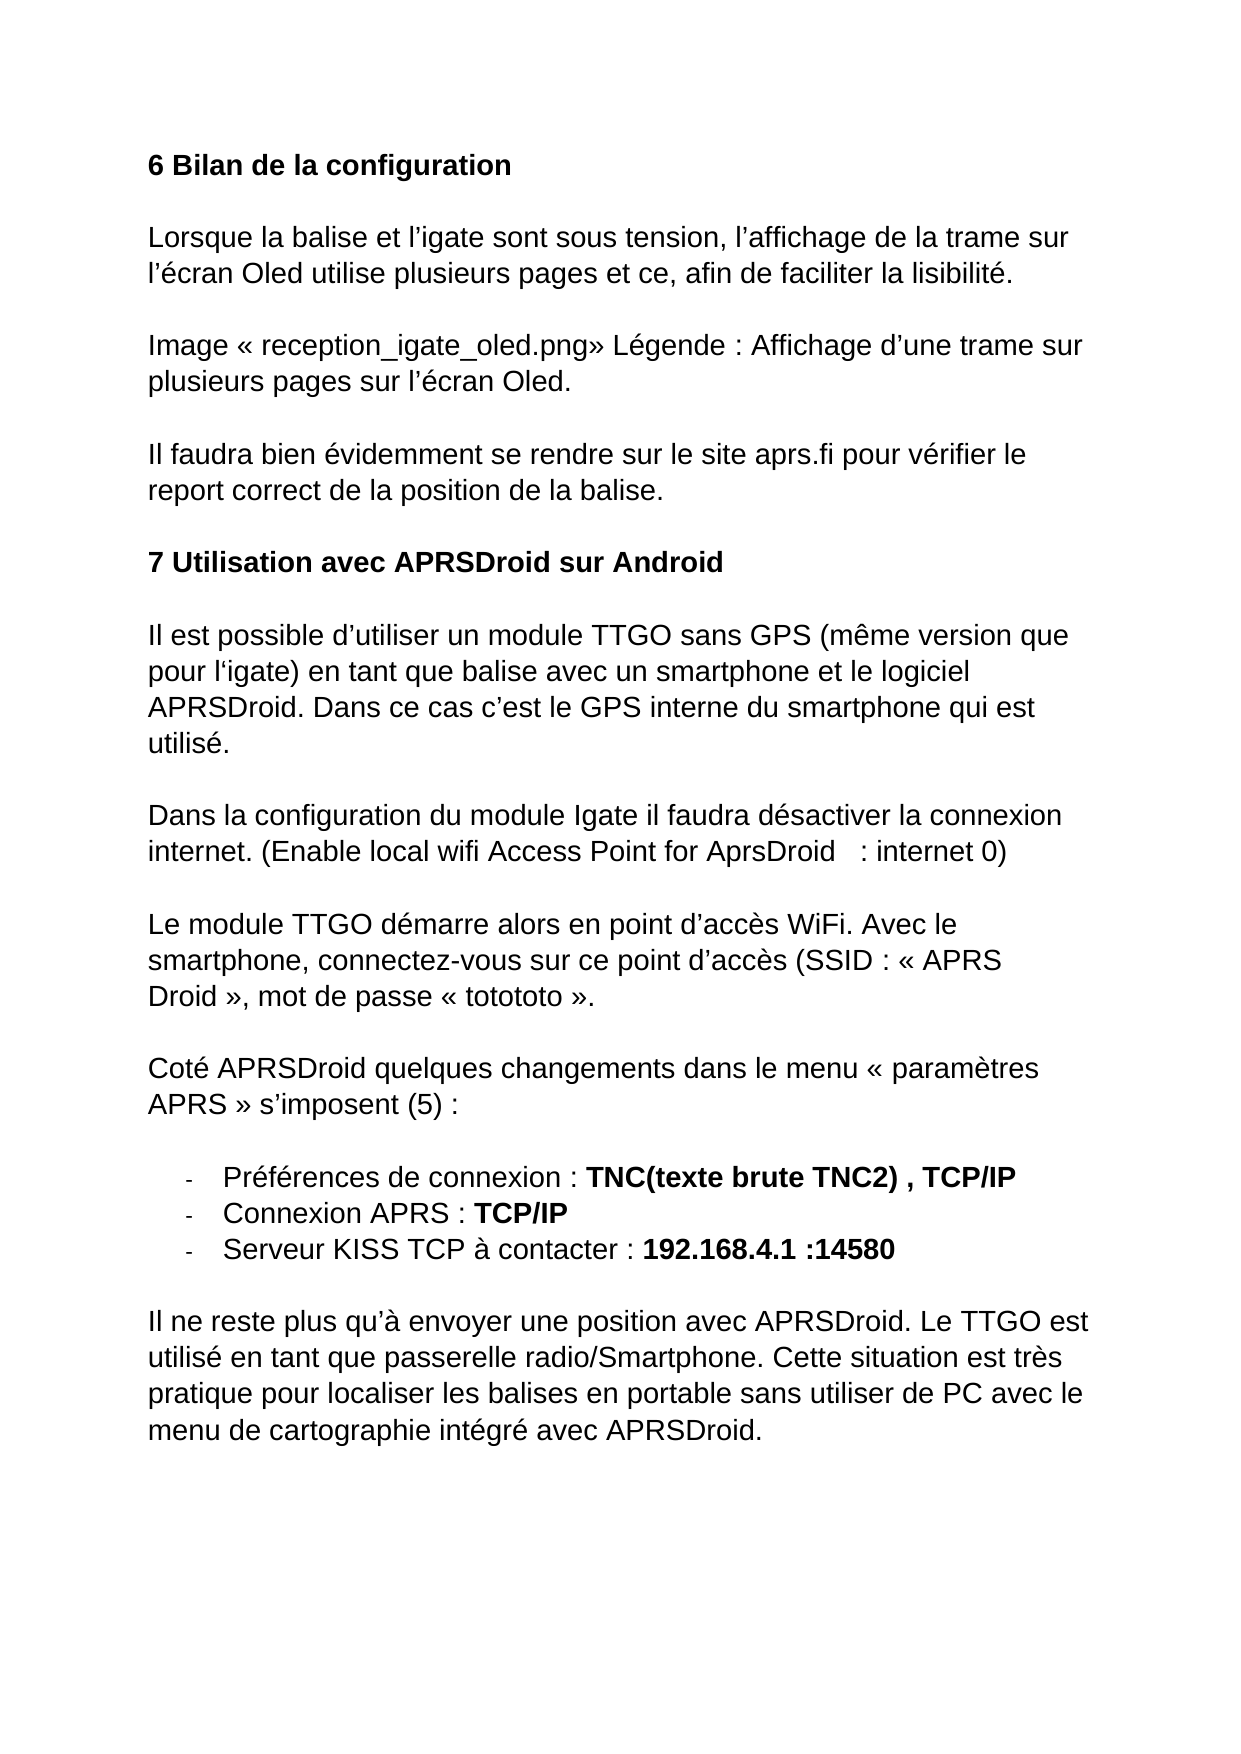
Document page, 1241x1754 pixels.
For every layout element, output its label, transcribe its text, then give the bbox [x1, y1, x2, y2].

text Dans la configuration du module Igate il faudra désactiver la connexion internet. (Enable local wifi Access Point for AprsDroid : internet 0) [148, 798, 1093, 868]
list Connexion APRS : TCP/IP [185, 1196, 1093, 1229]
text Lorsque la balise et l’igate sont sous tension, l’affichage de la trame sur l’écran Oled utilise plusieurs pages et ce, afin de faciliter la lisibilité. [148, 220, 1093, 289]
text Image « reception_igate_oled.png» Légende : Affichage d’une trame sur plusieurs pages sur l’écran Oled. [148, 328, 1093, 398]
text 7 Utilisation avec APRSDroid sur Android [148, 545, 1093, 579]
list Préférences de connexion : TNC(texte brute TNC2) , TCP/IP [185, 1160, 1093, 1193]
list Serveur KISS TCP à contacter : 192.168.4.1 :14580 [185, 1232, 1093, 1266]
text 6 Bilan de la configuration [148, 148, 1093, 181]
text Il est possible d’utiliser un module TTGO sans GPS (même version que pour l‘igate) en tant que balise avec un smartphone et le logiciel APRSDroid. Dans ce cas c’est le GPS interne du smartphone qui est utilisé. [148, 617, 1093, 759]
text Il ne reste plus qu’à envoyer une position avec APRSDroid. Le TTGO est utilisé en tant que passerelle radio/Smartphone. Cette situation est très pratique pour localiser les balises en portable sans utiliser de PC avec le menu de cartographie intégré avec APRSDroid. [148, 1304, 1093, 1446]
text Coté APRSDroid quelques changements dans le menu « paramètres APRS » s’imposent (5) : [148, 1051, 1093, 1121]
text Le module TTGO démarre alors en point d’accès WiFi. Avec le smartphone, connectez-vous sur ce point d’accès (SSID : « APRS Droid », mot de passe « totototo ». [148, 907, 1093, 1012]
text Il faudra bien évidemment se rendre sur le site aprs.fi pour vérifier le report correct de la position de la balise. [148, 437, 1093, 506]
